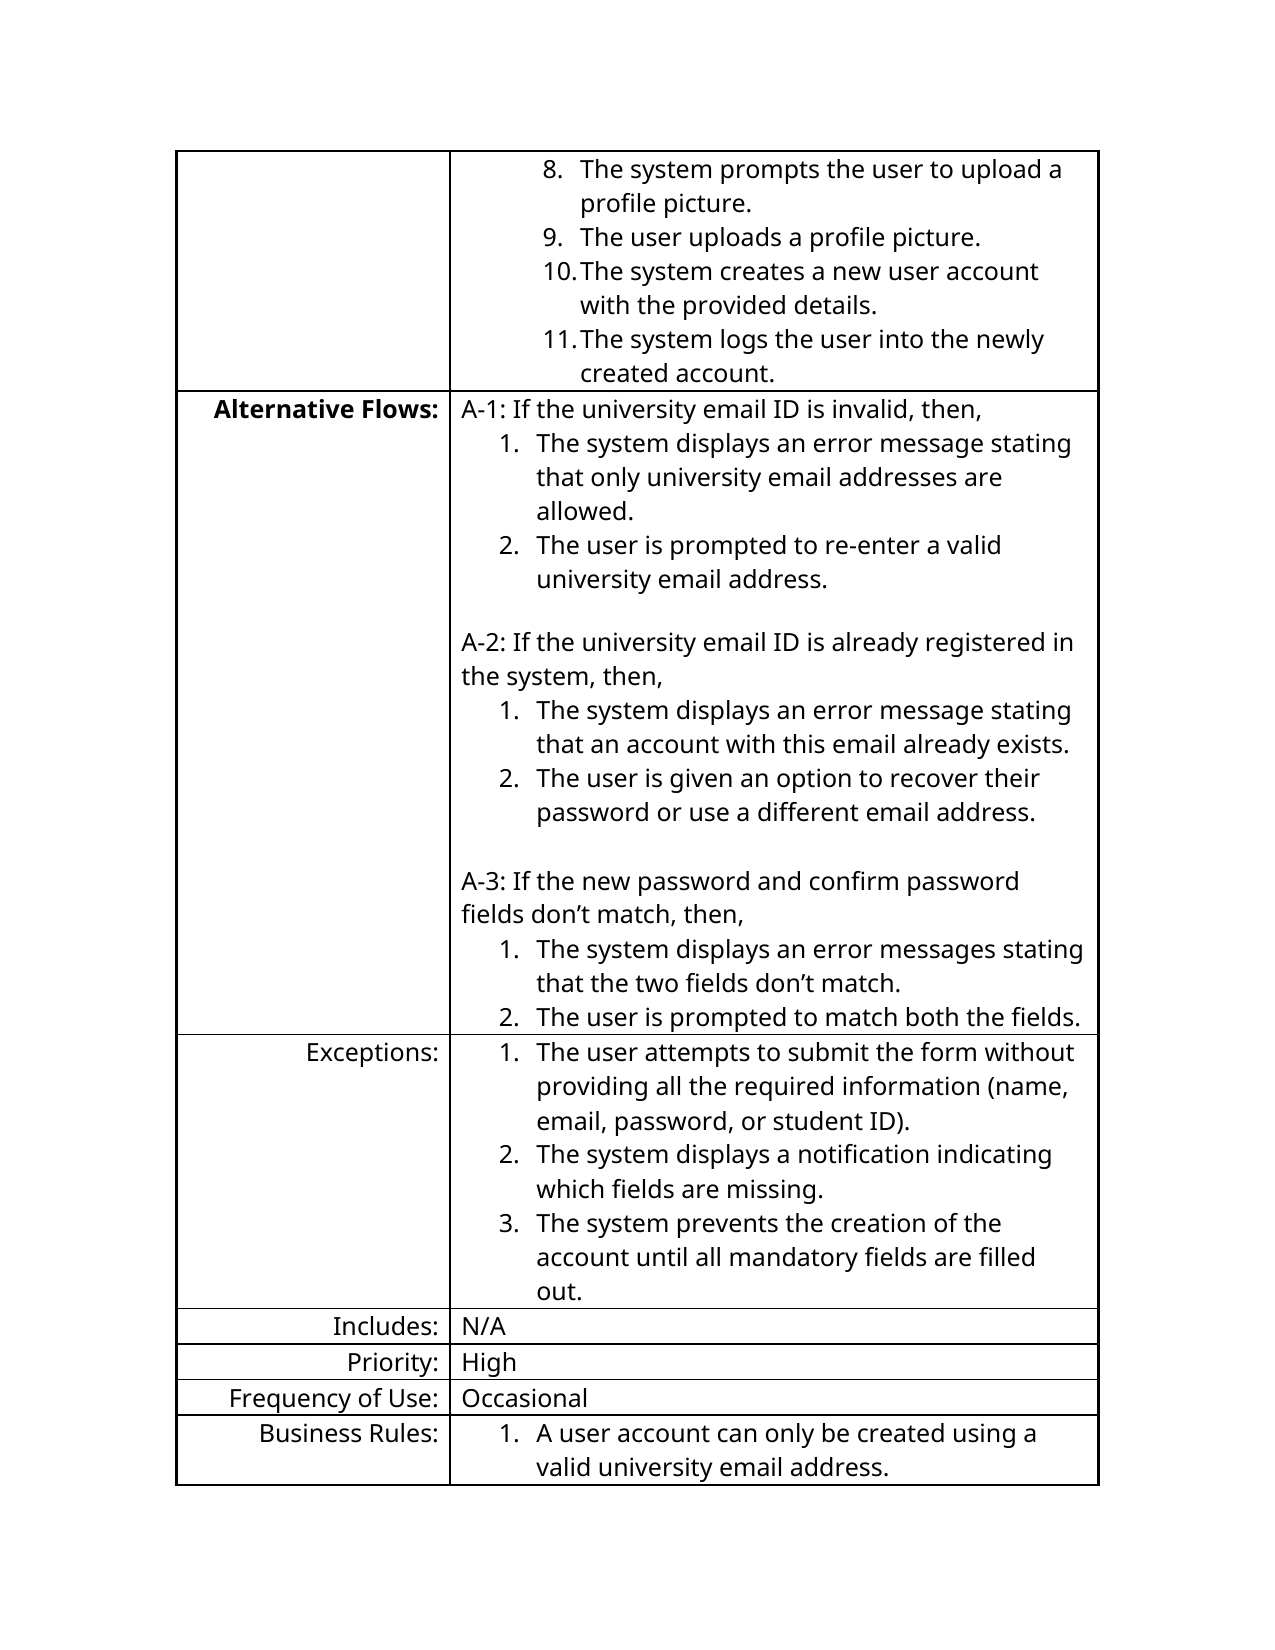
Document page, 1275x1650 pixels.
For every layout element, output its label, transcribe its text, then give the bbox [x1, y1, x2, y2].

table_cell Occasional [451, 1380, 1097, 1414]
table_cell A-1: If the university email ID is invalid, then, The system displays an error message stating that only university email addresses are allowed. The user is prompted to re-enter a valid university email address. A-2: If the university email ID is already registered in the system, then, The system displays an error message stating that an account with this email already exists. The user is given an option to recover their password or use a different email address. A-3: If the new password and confirm password fields don’t match, then, The system displays an error messages stating that the two fields don’t match. The user is prompted to match both the fields. [451, 392, 1097, 1033]
table_cell Priority: [178, 1345, 449, 1379]
table_cell A user account can only be created using a valid university email address. Each user account must have a unique university email address. The user's name, student ID, and a profile picture are mandatory for account creation [451, 1416, 1097, 1484]
table_cell [178, 152, 449, 390]
table_cell High [451, 1345, 1097, 1379]
table_cell Business Rules: [178, 1416, 449, 1484]
table_cell Alternative Flows: [178, 392, 449, 1033]
table_cell The user selects the "Create Account" option. The system prompts the user to enter their university email address, name, and student ID. The user provides the required information. The system validates that the provided email address is from the university domain. [A-1] [A-2] The user is prompted to create a password and also re-enter the same password to confirm it. The user enters a new password. The system validates that the new password and the confirm password text fields match. [A-3] The system prompts the user to upload a profile picture. The user uploads a profile picture. The system creates a new user account with the provided details. The system logs the user into the newly created account. [451, 152, 1097, 390]
table_cell Frequency of Use: [178, 1380, 449, 1414]
table_cell Exceptions: [178, 1035, 449, 1307]
table_cell The user attempts to submit the form without providing all the required information (name, email, password, or student ID). The system displays a notification indicating which fields are missing. The system prevents the creation of the account until all mandatory fields are filled out. [451, 1035, 1097, 1307]
table_cell Includes: [178, 1309, 449, 1343]
table_cell N/A [451, 1309, 1097, 1343]
